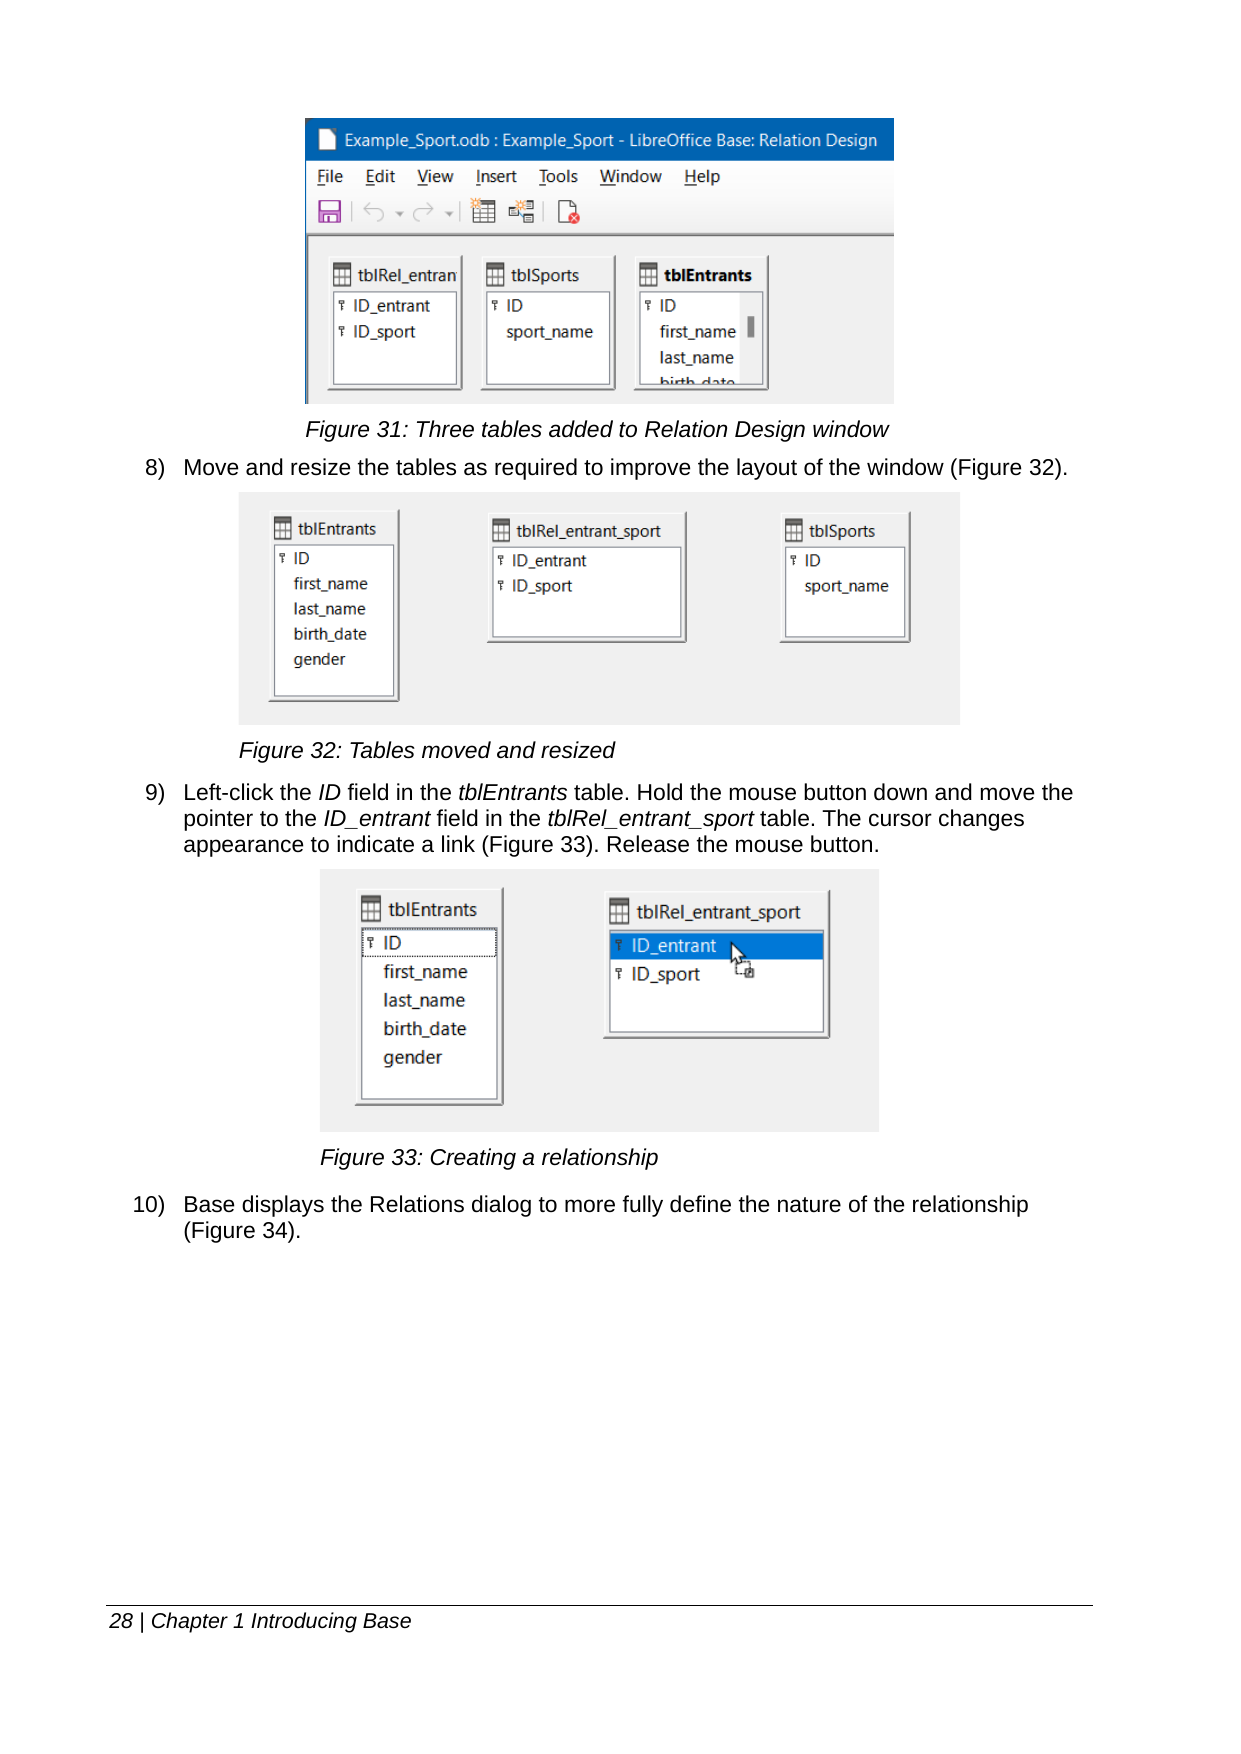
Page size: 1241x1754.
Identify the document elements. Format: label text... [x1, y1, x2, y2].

picture [305, 118, 894, 404]
picture [238, 492, 961, 725]
list Base displays the Relations dialog to more fully define the nature of the relationship (Figure 34). [165, 1191, 1093, 1244]
text Figure 32: Tables moved and resized [239, 737, 960, 763]
picture [319, 869, 880, 1132]
list Left-click the ID field in the tblEntrants table. Hold the mouse button down and move the pointer to the ID_entrant field in the tblRel_entrant_sport table. The cursor changes appearance to indicate a link (Figure 33). Release the mouse button. [165, 779, 1093, 858]
list Move and resize the tables as required to improve the layout of the window (Figure 32). [165, 454, 1093, 481]
text Figure 31: Three tables added to Relation Design window [305, 416, 894, 442]
text Figure 33: Creating a relationship [320, 1144, 879, 1170]
